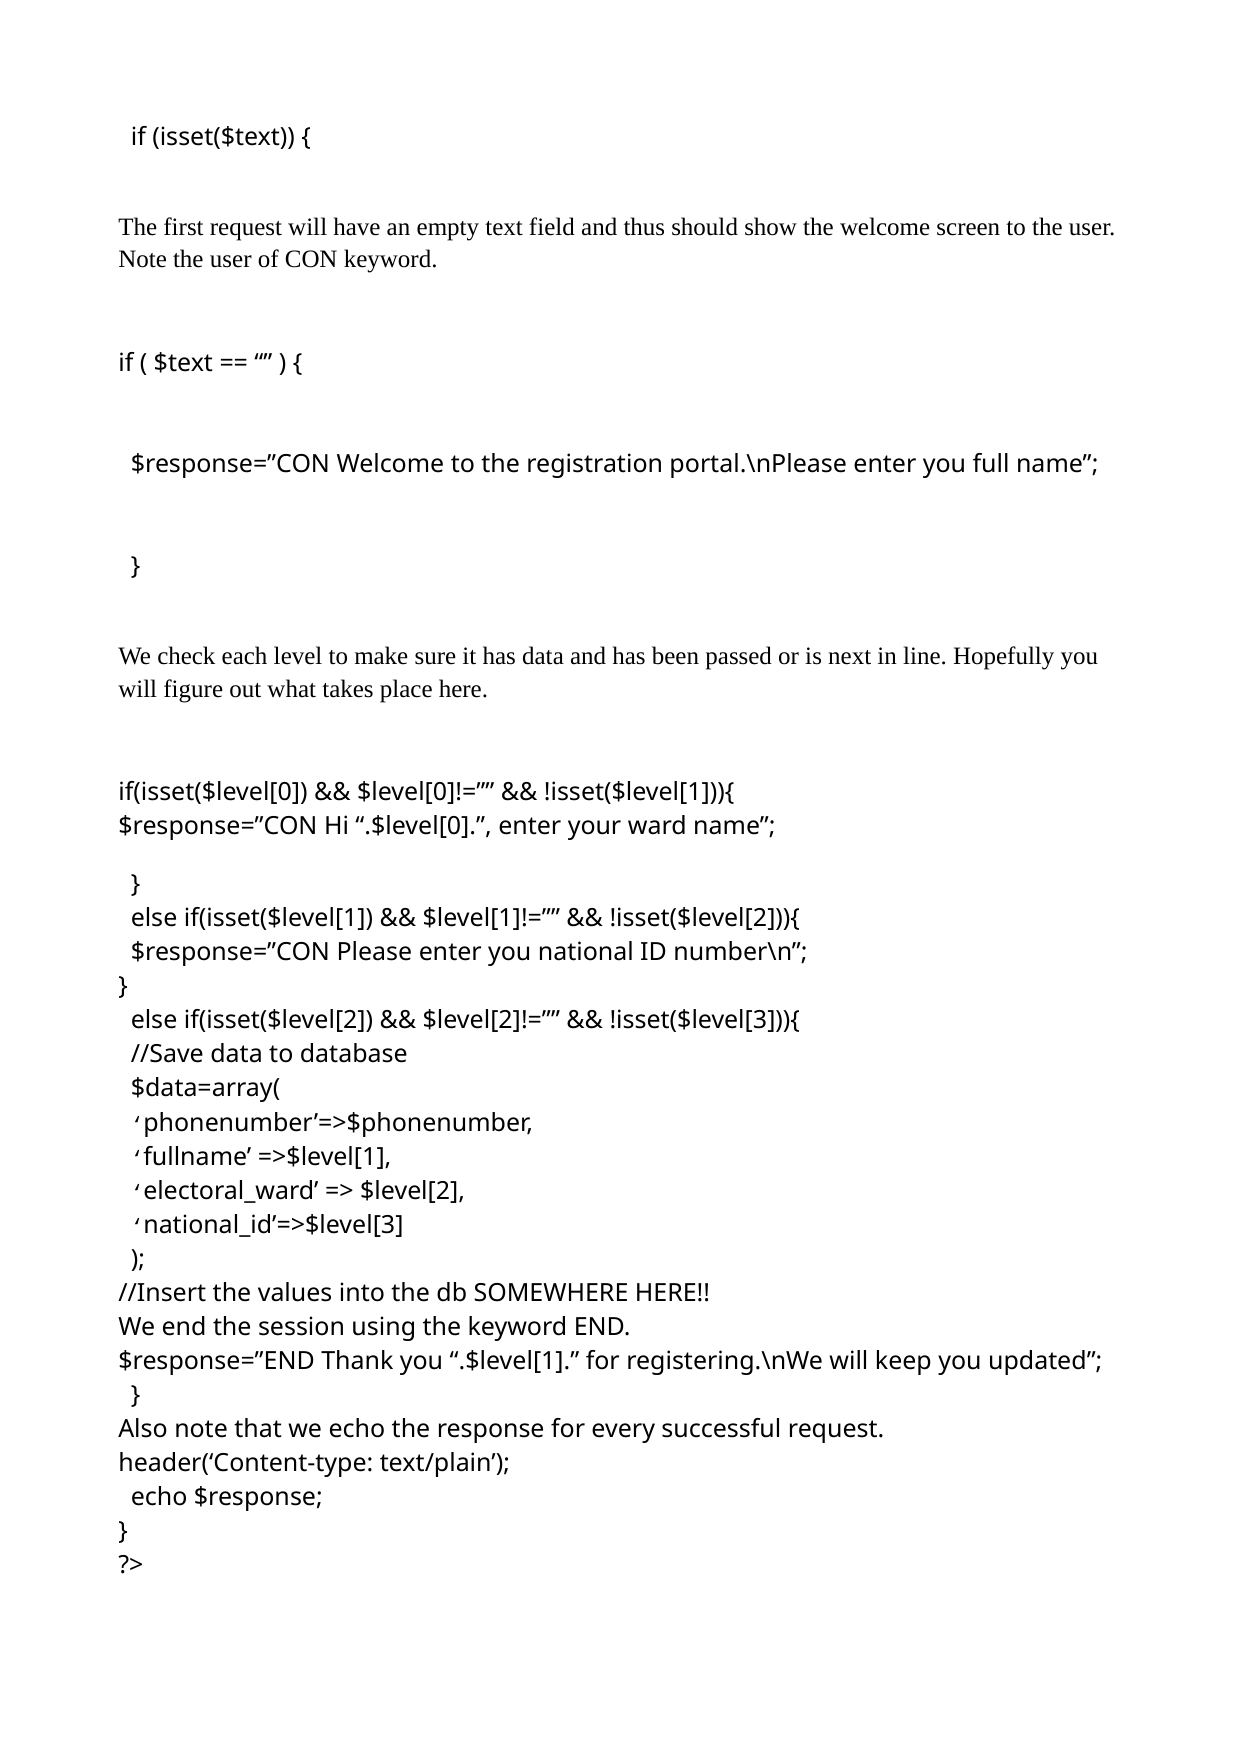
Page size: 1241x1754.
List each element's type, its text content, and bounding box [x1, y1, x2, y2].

text ‘phonenumber’=>$phonenumber, [118, 1104, 1122, 1138]
text } [118, 547, 1122, 581]
text else if(isset($level[2]) && $level[2]!=”” && !isset($level[3])){ [118, 1002, 1122, 1036]
text ‘fullname’ =>$level[1], [118, 1138, 1122, 1172]
text $response=”CON Please enter you national ID number\n”; [118, 934, 1122, 968]
text if(isset($level[0]) && $level[0]!=”” && !isset($level[1])){ [118, 774, 1122, 808]
text //Insert the values into the db SOMEWHERE HERE!! [118, 1274, 1122, 1308]
text $response=”END Thank you “.$level[1].” for registering.\nWe will keep you updated”; [118, 1343, 1122, 1377]
text if ( $text == “” ) { [118, 345, 1122, 379]
text Also note that we echo the response for every successful request. [118, 1411, 1122, 1445]
text } [118, 968, 1122, 1002]
text We check each level to make sure it has data and has been passed or is next in line. Hopefully you will figure out what takes place here. [118, 641, 1122, 702]
text $data=array( [118, 1070, 1122, 1104]
text The first request will have an empty text field and thus should show the welcome screen to the user. Note the user of CON keyword. [118, 212, 1122, 273]
text ‘national_id’=>$level[3] [118, 1206, 1122, 1240]
text else if(isset($level[1]) && $level[1]!=”” && !isset($level[2])){ [118, 900, 1122, 934]
text $response=”CON Hi “.$level[0].”, enter your ward name”; [118, 808, 1122, 842]
text We end the session using the keyword END. [118, 1308, 1122, 1343]
text ?> [118, 1547, 1122, 1581]
text header(‘Content-type: text/plain’); [118, 1445, 1122, 1479]
text } [118, 1377, 1122, 1411]
text } [118, 866, 1122, 900]
text ); [118, 1240, 1122, 1274]
text //Save data to database [118, 1036, 1122, 1070]
text if (isset($text)) { [118, 118, 1122, 152]
text echo $response; [118, 1479, 1122, 1513]
text $response=”CON Welcome to the registration portal.\nPlease enter you full name”; [118, 446, 1122, 480]
text ‘electoral_ward’ => $level[2], [118, 1172, 1122, 1206]
text } [118, 1513, 1122, 1547]
